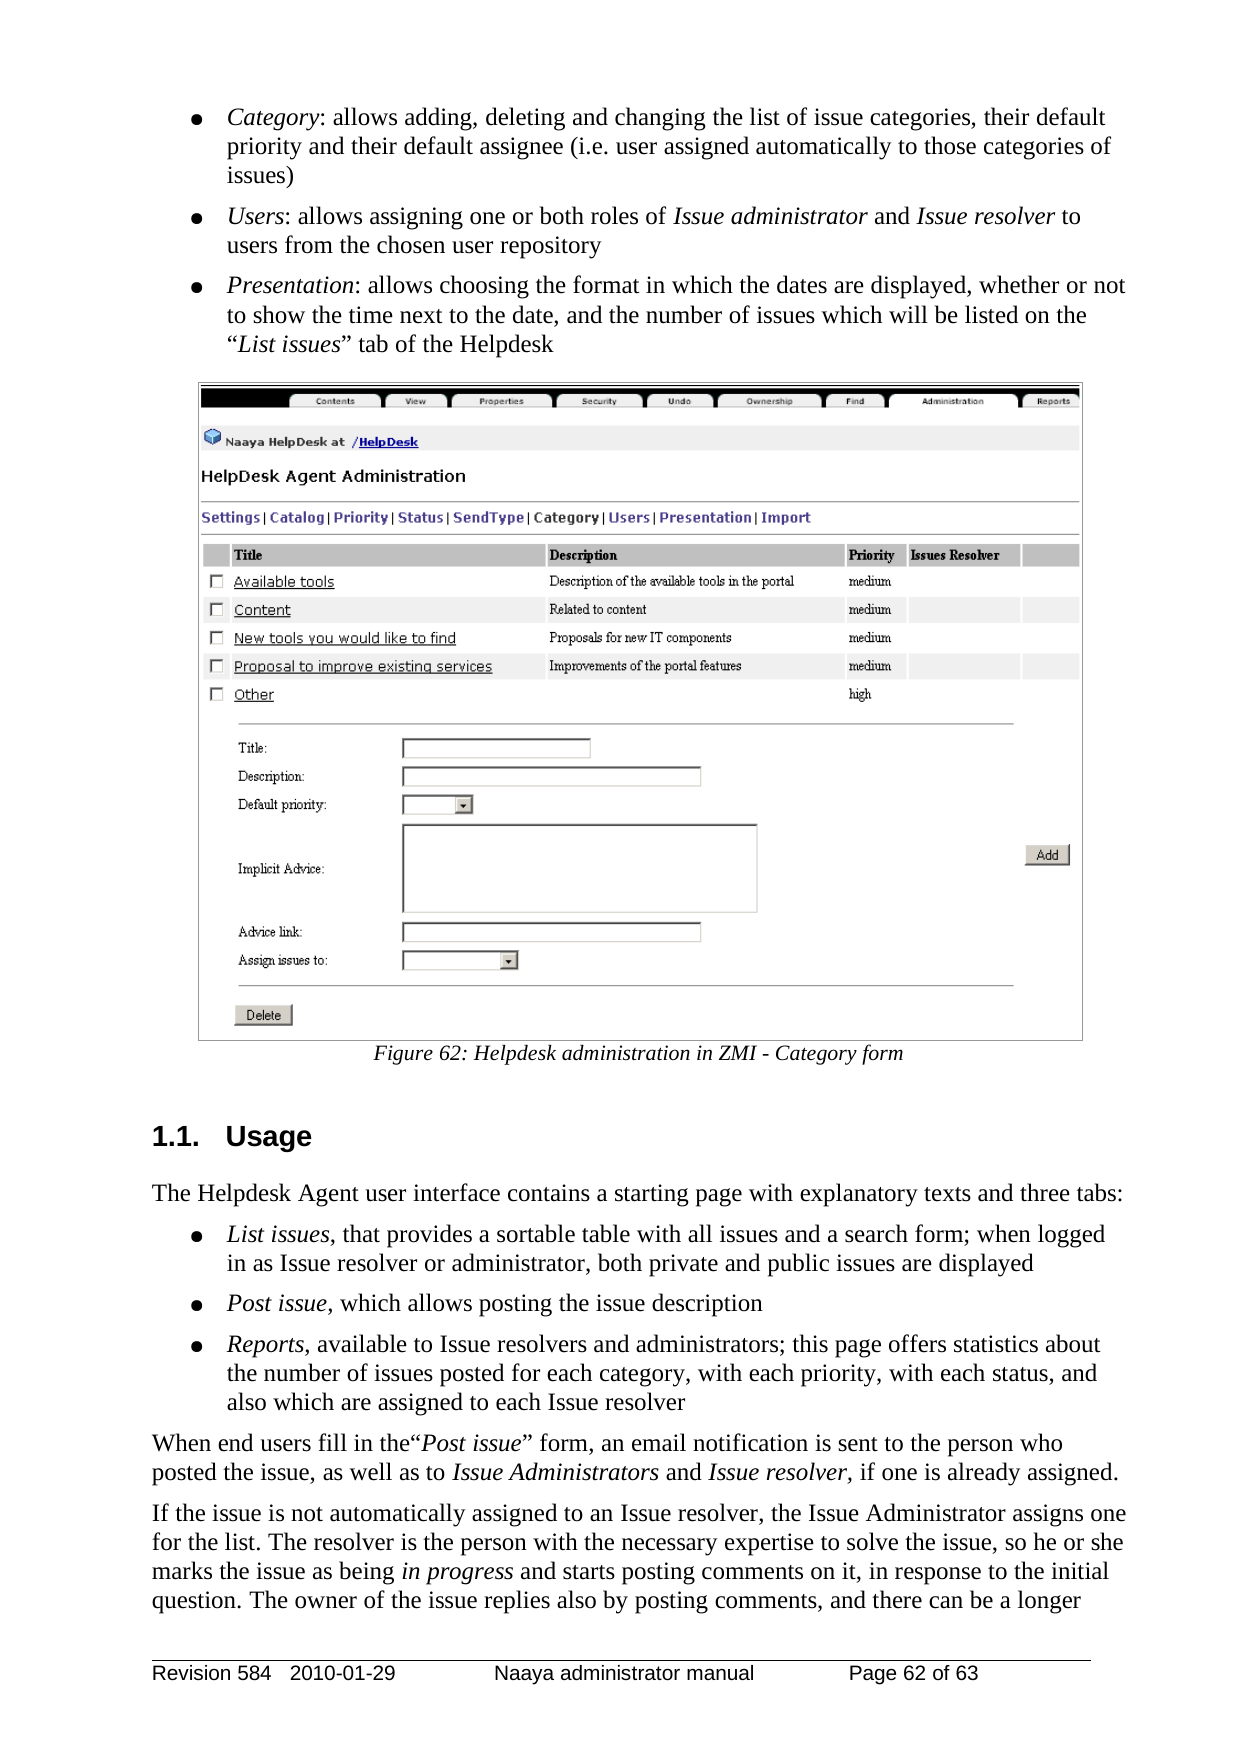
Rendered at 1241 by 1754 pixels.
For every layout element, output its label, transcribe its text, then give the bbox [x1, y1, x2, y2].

list List issues, that provides a sortable table with all issues and a search form; when logged in as Issue resolver or administrator, both private and public issues are displayed [189, 1218, 1128, 1277]
text If the issue is not automatically assigned to an Issue resolver, the Issue Administrator assigns one for the list. The resolver is the person with the necessary expertise to solve the issue, so he or she marks the issue as being in progress and starts posting comments on it, in response to the initial question. The owner of the issue replies also by posting comments, and there can be a longer [152, 1498, 1128, 1614]
text When end users fill in the“Post issue” form, an email notification is sent to the person who posted the issue, as well as to Issue Administrators and Issue resolver, if one is already assigned. [152, 1428, 1128, 1486]
list Category: allows adding, deleting and changing the list of issue categories, their default priority and their default assignee (i.e. user assigned automatically to those categories of issues) [189, 102, 1128, 189]
list Users: allows assigning one or both roles of Issue administrator and Issue resolver to users from the chosen user repository [189, 201, 1128, 259]
list Post issue, which allows posting the issue description [189, 1288, 1128, 1317]
picture [200, 385, 1080, 1037]
list Reports, available to Issue resolvers and administrators; this page offers statistics about the number of issues posted for each category, with each priority, with each status, and also which are assigned to each Issue resolver [189, 1329, 1128, 1416]
text The Helpdesk Agent user interface contains a starting page with explanatory texts and three tabs: [152, 1178, 1128, 1207]
text Figure 62: Helpdesk administration in ZMI - Category form [197, 383, 1082, 1065]
subtitle Usage [152, 1119, 1128, 1153]
list Presentation: allows choosing the format in which the dates are displayed, whether or not to show the time next to the date, and the number of issues which will be listed on the “List issues” tab of the Helpdesk [189, 270, 1128, 358]
